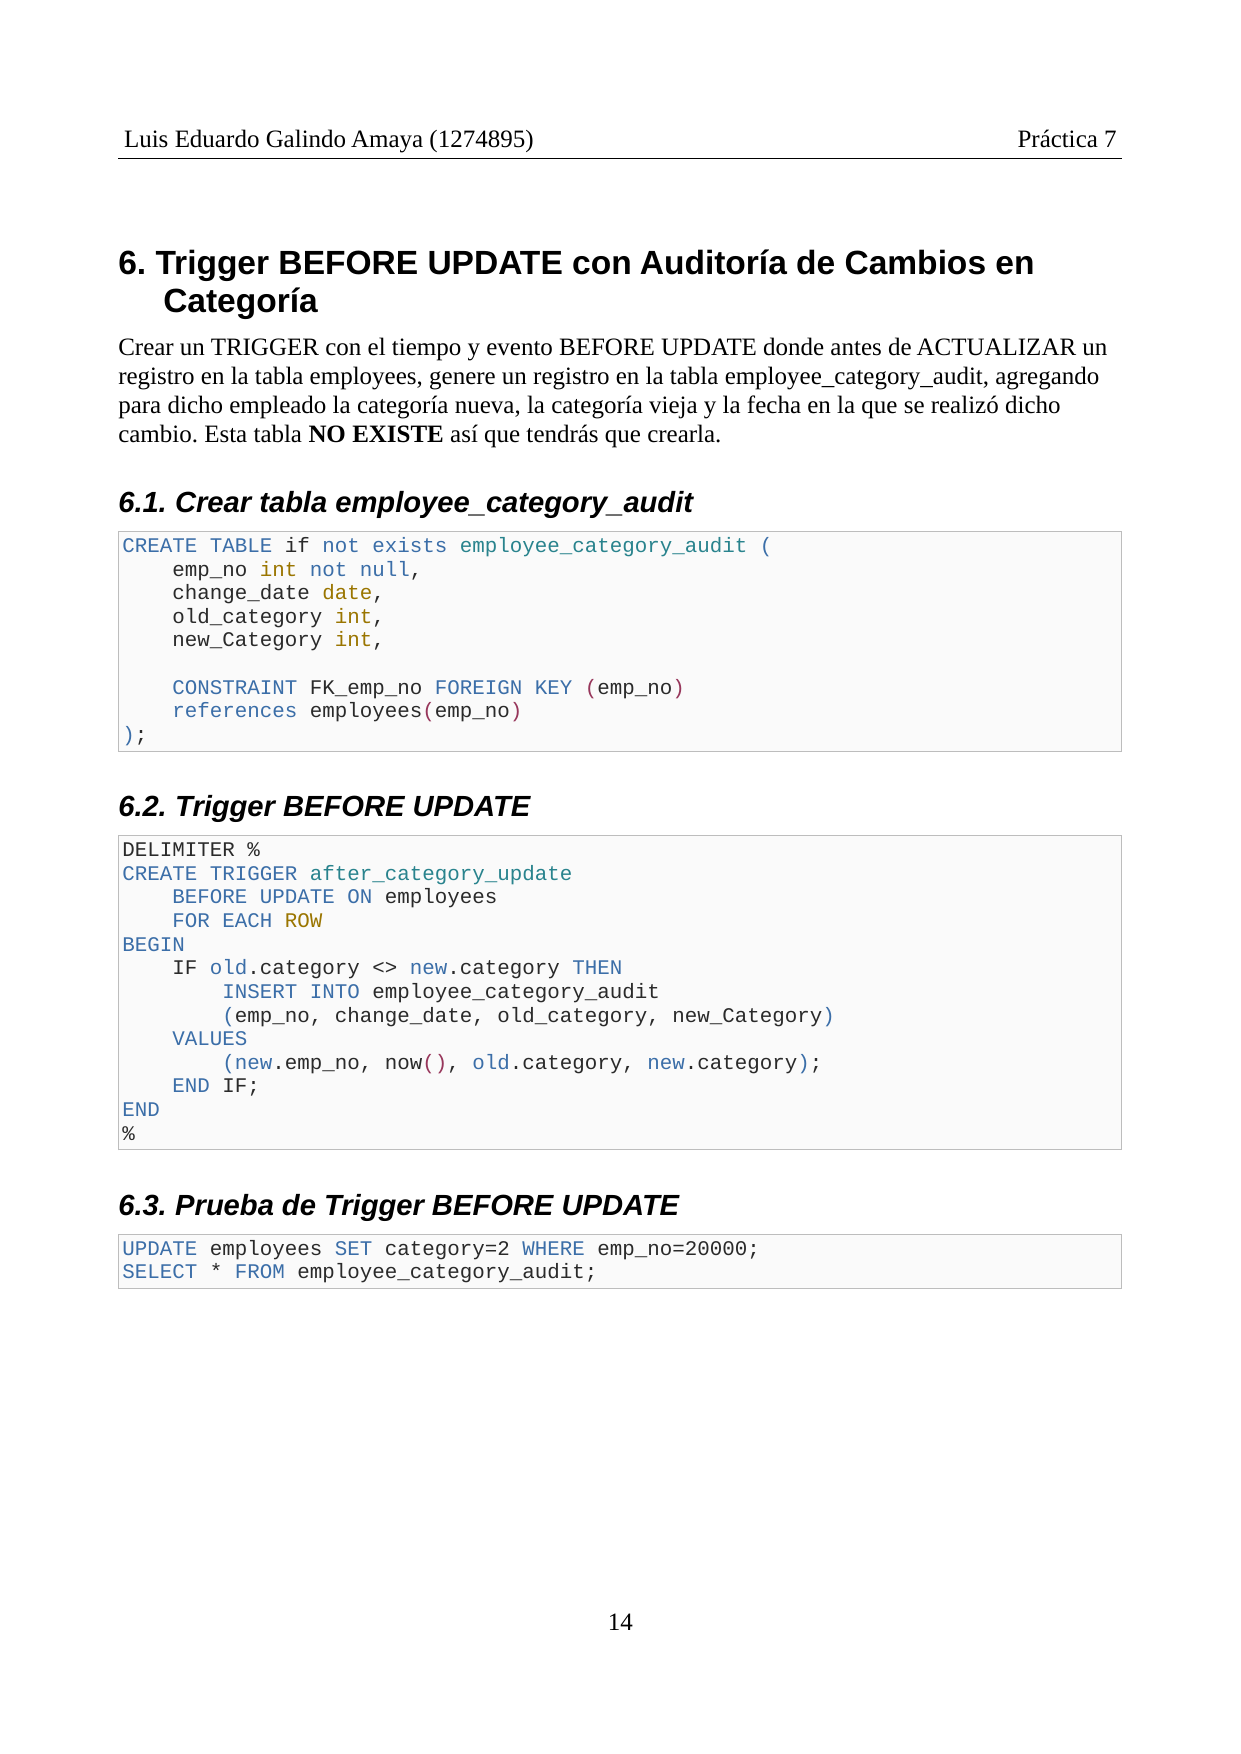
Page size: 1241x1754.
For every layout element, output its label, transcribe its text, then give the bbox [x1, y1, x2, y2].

text FOR EACH ROW [119, 906, 1121, 930]
text old_category int, [119, 602, 1121, 626]
text DELIMITER % [119, 836, 1121, 859]
text Crear un TRIGGER con el tiempo y evento BEFORE UPDATE donde antes de ACTUALIZAR un registro en la tabla employees, genere un registro en la tabla employee_category_audit, agregando para dicho empleado la categoría nueva, la categoría vieja y la fecha en la que se realizó dicho cambio. Esta tabla NO EXISTE así que tendrás que crearla. [118, 332, 1122, 447]
text % [119, 1119, 1121, 1149]
text END [119, 1095, 1121, 1119]
text change_date date, [119, 578, 1121, 602]
text references employees(emp_no) [119, 696, 1121, 720]
text (new.emp_no, now(), old.category, new.category); [119, 1048, 1121, 1072]
text emp_no int not null, [119, 554, 1121, 578]
text BEFORE UPDATE ON employees [119, 882, 1121, 906]
text SELECT * FROM employee_category_audit; [119, 1257, 1121, 1288]
text VALUES [119, 1024, 1121, 1048]
subtitle Trigger BEFORE UPDATE [118, 789, 1122, 823]
text CREATE TABLE if not exists employee_category_audit ( [119, 532, 1121, 554]
text IF old.category <> new.category THEN [119, 953, 1121, 977]
text new_Category int, [119, 626, 1121, 649]
subtitle Prueba de Trigger BEFORE UPDATE [118, 1188, 1122, 1221]
text UPDATE employees SET category=2 WHERE emp_no=20000; [119, 1235, 1121, 1257]
text INSERT INTO employee_category_audit [119, 977, 1121, 1001]
text END IF; [119, 1072, 1121, 1095]
text CREATE TRIGGER after_category_update [119, 859, 1121, 882]
text ); [119, 720, 1121, 751]
text BEGIN [119, 930, 1121, 953]
subtitle Crear tabla employee_category_audit [118, 485, 1122, 518]
subtitle Trigger BEFORE UPDATE con Auditoría de Cambios en Categoría [118, 243, 1122, 320]
text CONSTRAINT FK_emp_no FOREIGN KEY (emp_no) [119, 673, 1121, 696]
text (emp_no, change_date, old_category, new_Category) [119, 1001, 1121, 1024]
